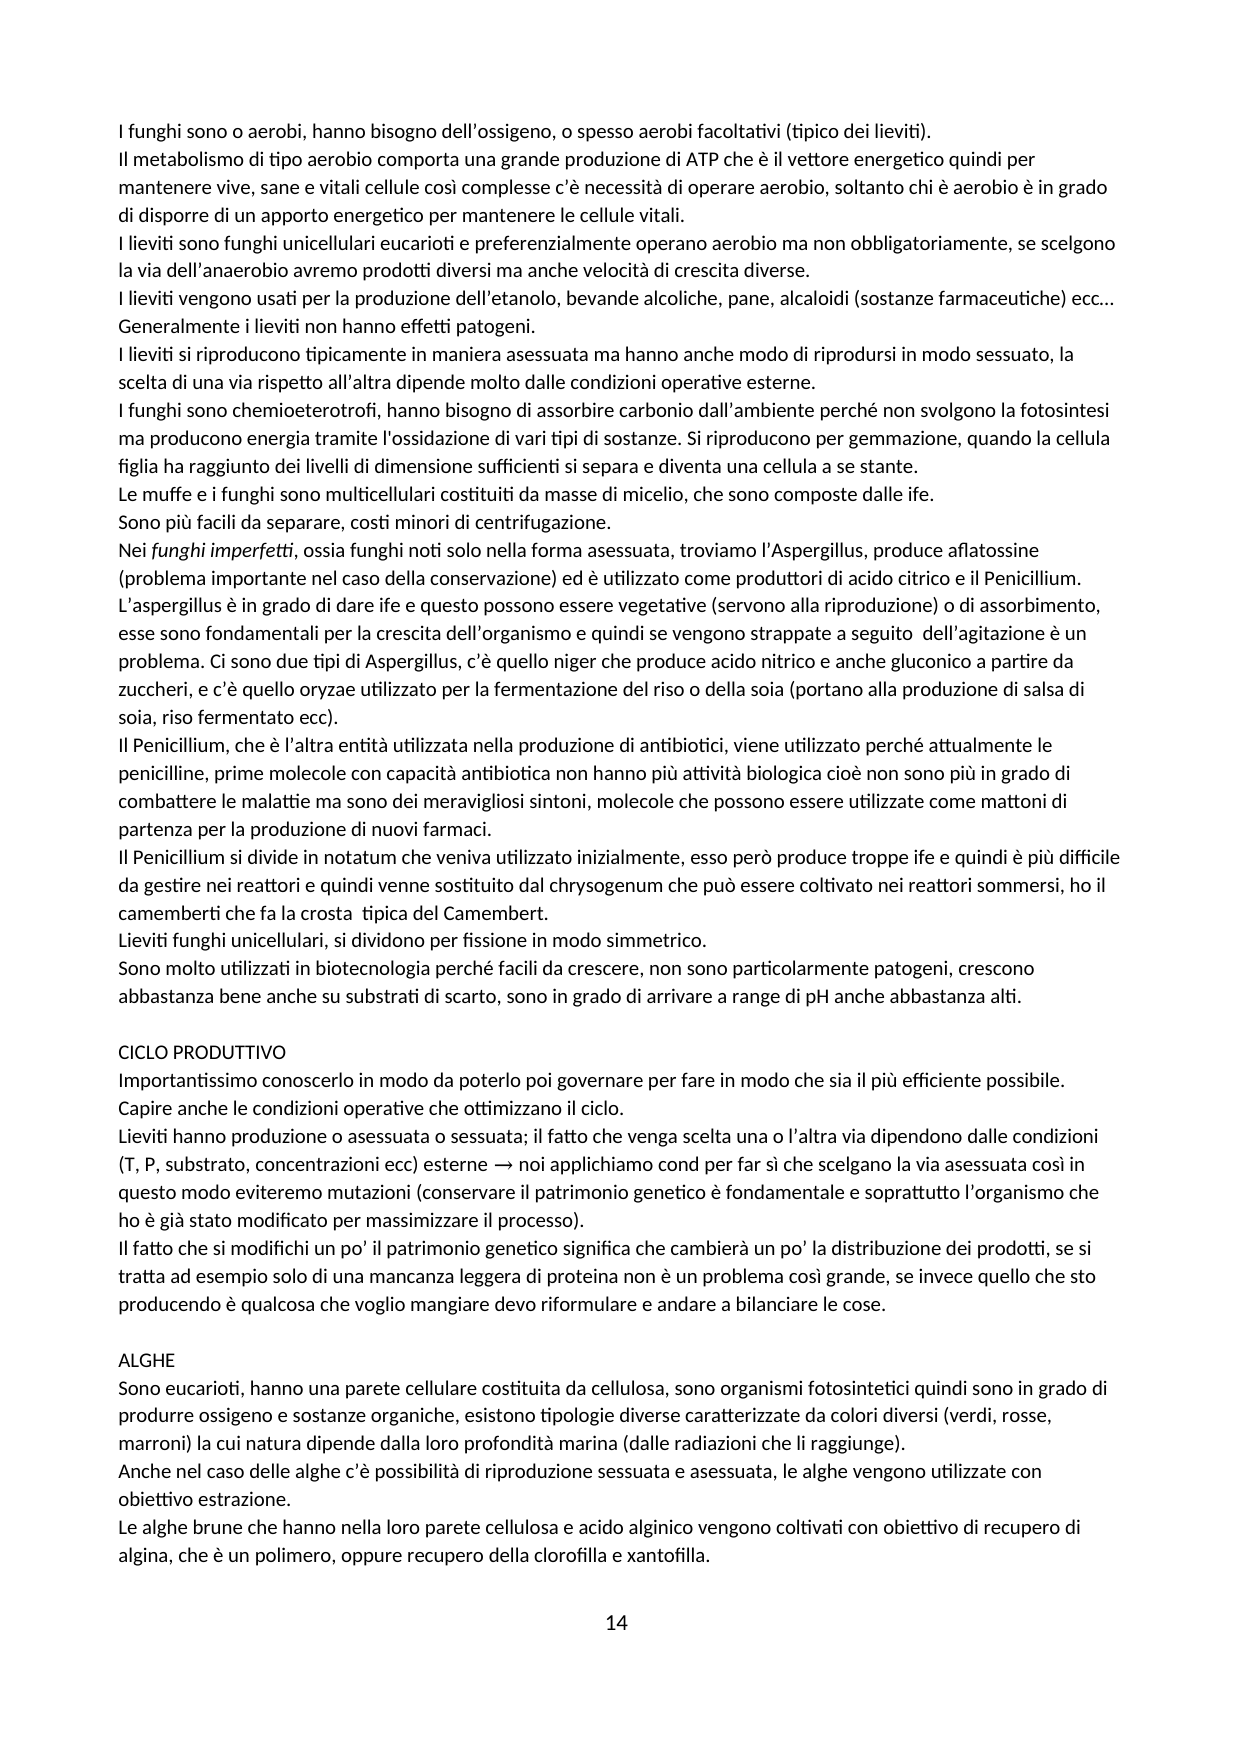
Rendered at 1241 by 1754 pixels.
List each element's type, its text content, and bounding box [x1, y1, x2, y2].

text I funghi sono o aerobi, hanno bisogno dell’ossigeno, o spesso aerobi facoltativi (tipico dei lieviti). Il metabolismo di tipo aerobio comporta una grande produzione di ATP che è il vettore energetico quindi per mantenere vive, sane e vitali cellule così complesse c’è necessità di operare aerobio, soltanto chi è aerobio è in grado di disporre di un apporto energetico per mantenere le cellule vitali. I lieviti sono funghi unicellulari eucarioti e preferenzialmente operano aerobio ma non obbligatoriamente, se scelgono la via dell’anaerobio avremo prodotti diversi ma anche velocità di crescita diverse. I lieviti vengono usati per la produzione dell’etanolo, bevande alcoliche, pane, alcaloidi (sostanze farmaceutiche) ecc… Generalmente i lieviti non hanno effetti patogeni. I lieviti si riproducono tipicamente in maniera asessuata ma hanno anche modo di riprodursi in modo sessuato, la scelta di una via rispetto all’altra dipende molto dalle condizioni operative esterne. I funghi sono chemioeterotrofi, hanno bisogno di assorbire carbonio dall’ambiente perché non svolgono la fotosintesi ma producono energia tramite l'ossidazione di vari tipi di sostanze. Si riproducono per gemmazione, quando la cellula figlia ha raggiunto dei livelli di dimensione sufficienti si separa e diventa una cellula a se stante. Le muffe e i funghi sono multicellulari costituiti da masse di micelio, che sono composte dalle ife. Sono più facili da separare, costi minori di centrifugazione. Nei funghi imperfetti, ossia funghi noti solo nella forma asessuata, troviamo l’Aspergillus, produce aflatossine (problema importante nel caso della conservazione) ed è utilizzato come produttori di acido citrico e il Penicillium. L’aspergillus è in grado di dare ife e questo possono essere vegetative (servono alla riproduzione) o di assorbimento, esse sono fondamentali per la crescita dell’organismo e quindi se vengono strappate a seguito dell’agitazione è un problema. Ci sono due tipi di Aspergillus, c’è quello niger che produce acido nitrico e anche gluconico a partire da zuccheri, e c’è quello oryzae utilizzato per la fermentazione del riso o della soia (portano alla produzione di salsa di soia, riso fermentato ecc). Il Penicillium, che è l’altra entità utilizzata nella produzione di antibiotici, viene utilizzato perché attualmente le penicilline, prime molecole con capacità antibiotica non hanno più attività biologica cioè non sono più in grado di combattere le malattie ma sono dei meravigliosi sintoni, molecole che possono essere utilizzate come mattoni di partenza per la produzione di nuovi farmaci. Il Penicillium si divide in notatum che veniva utilizzato inizialmente, esso però produce troppe ife e quindi è più difficile da gestire nei reattori e quindi venne sostituito dal chrysogenum che può essere coltivato nei reattori sommersi, ho il camemberti che fa la crosta tipica del Camembert. Lieviti funghi unicellulari, si dividono per fissione in modo simmetrico. Sono molto utilizzati in biotecnologia perché facili da crescere, non sono particolarmente patogeni, crescono abbastanza bene anche su substrati di scarto, sono in grado di arrivare a range di pH anche abbastanza alti. CICLO PRODUTTIVO Importantissimo conoscerlo in modo da poterlo poi governare per fare in modo che sia il più efficiente possibile. Capire anche le condizioni operative che ottimizzano il ciclo. Lieviti hanno produzione o asessuata o sessuata; il fatto che venga scelta una o l’altra via dipendono dalle condizioni (T, P, substrato, concentrazioni ecc) esterne → noi applichiamo cond per far sì che scelgano la via asessuata così in questo modo eviteremo mutazioni (conservare il patrimonio genetico è fondamentale e soprattutto l’organismo che ho è già stato modificato per massimizzare il processo). Il fatto che si modifichi un po’ il patrimonio genetico significa che cambierà un po’ la distribuzione dei prodotti, se si tratta ad esempio solo di una mancanza leggera di proteina non è un problema così grande, se invece quello che sto producendo è qualcosa che voglio mangiare devo riformulare e andare a bilanciare le cose. ALGHE Sono eucarioti, hanno una parete cellulare costituita da cellulosa, sono organismi fotosintetici quindi sono in grado di produrre ossigeno e sostanze organiche, esistono tipologie diverse caratterizzate da colori diversi (verdi, rosse, marroni) la cui natura dipende dalla loro profondità marina (dalle radiazioni che li raggiunge). Anche nel caso delle alghe c’è possibilità di riproduzione sessuata e asessuata, le alghe vengono utilizzate con obiettivo estrazione. Le alghe brune che hanno nella loro parete cellulosa e acido alginico vengono coltivati con obiettivo di recupero di algina, che è un polimero, oppure recupero della clorofilla e xantofilla. [118, 118, 1122, 1568]
